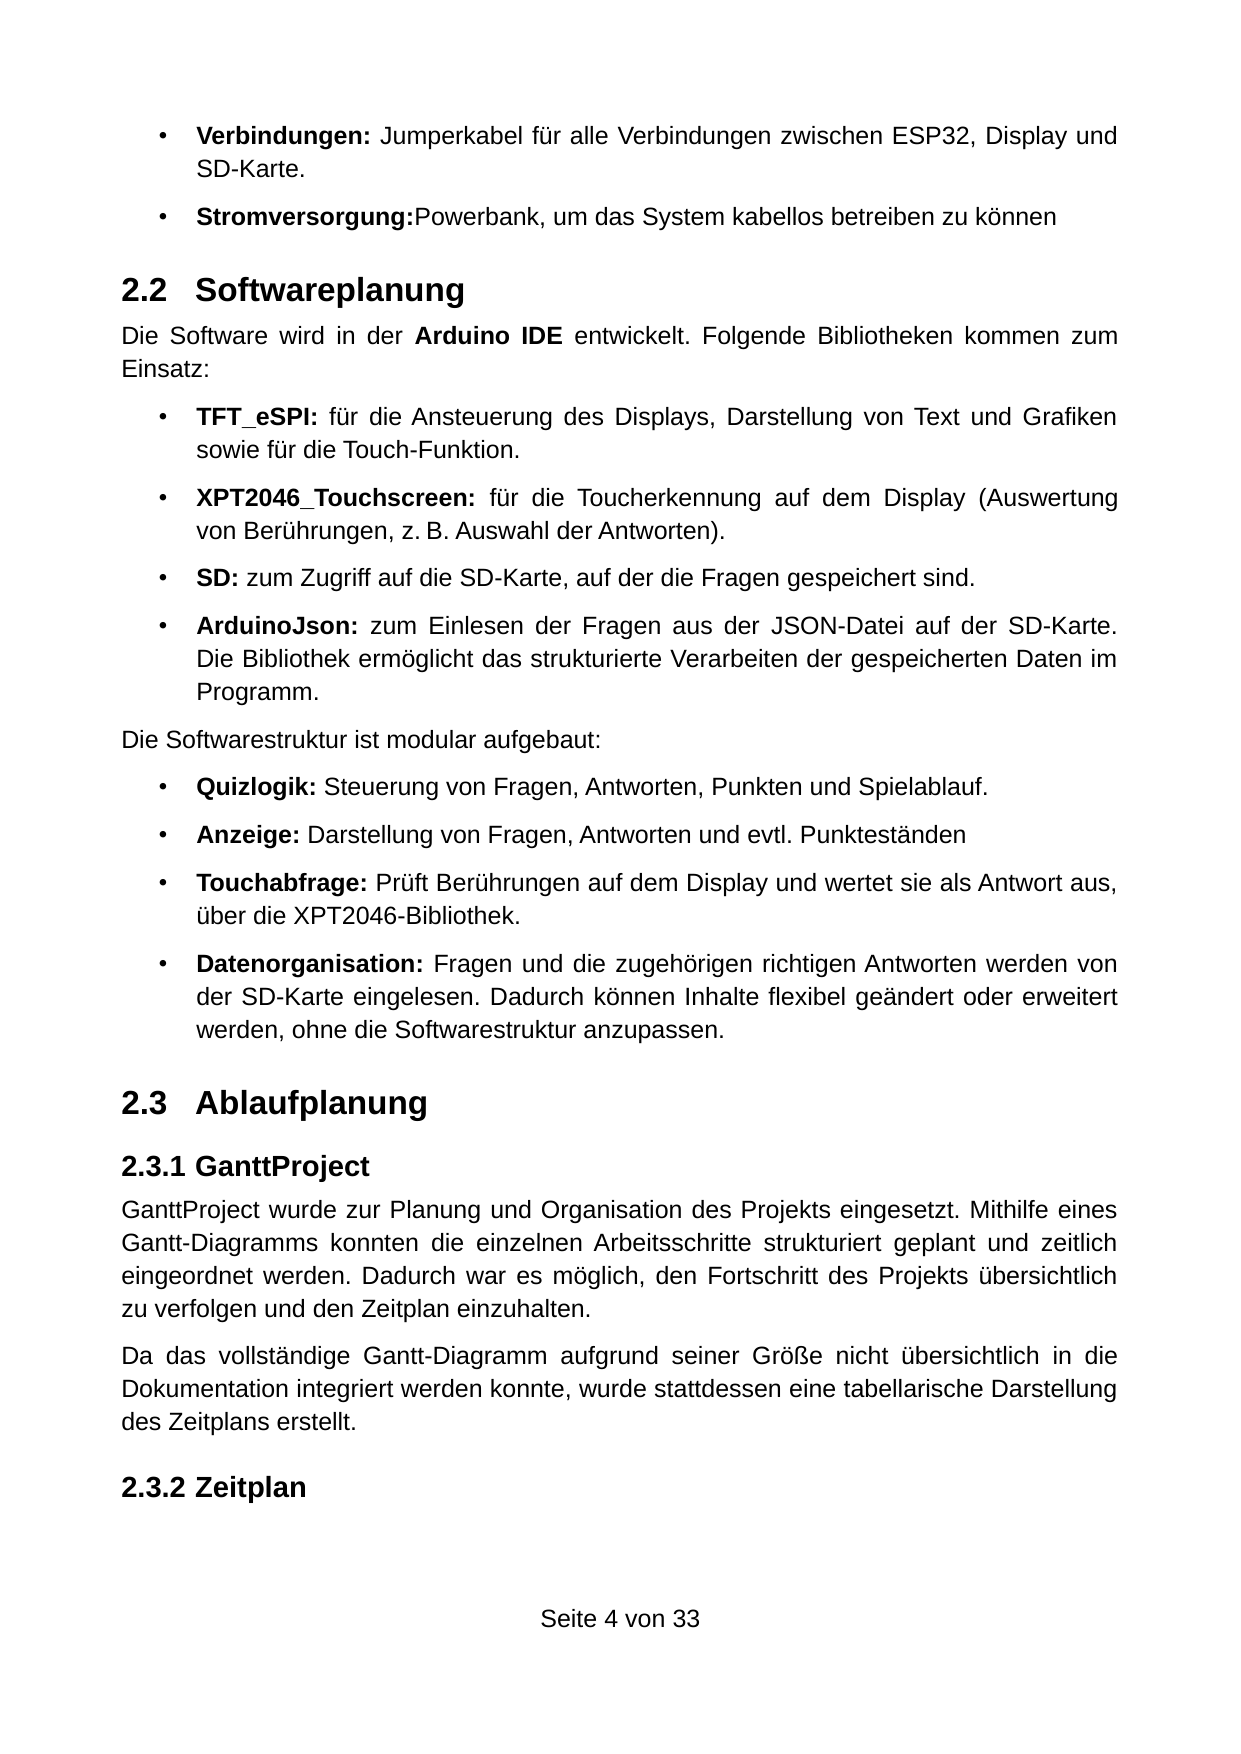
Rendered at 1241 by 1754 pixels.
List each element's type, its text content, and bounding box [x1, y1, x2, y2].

list Stromversorgung:Powerbank, um das System kabellos betreiben zu können [158, 202, 1119, 231]
list Quizlogik: Steuerung von Fragen, Antworten, Punkten und Spielablauf. [158, 772, 1119, 801]
text GanttProject wurde zur Planung und Organisation des Projekts eingesetzt. Mithilfe eines Gantt-Diagramms konnten die einzelnen Arbeitsschritte strukturiert geplant und zeitlich eingeordnet werden. Dadurch war es möglich, den Fortschritt des Projekts übersichtlich zu verfolgen und den Zeitplan einzuhalten. [121, 1195, 1119, 1322]
list XPT2046_Touchscreen: für die Toucherkennung auf dem Display (Auswertung von Berührungen, z. B. Auswahl der Antworten). [158, 483, 1119, 544]
list Anzeige: Darstellung von Fragen, Antworten und evtl. Punkteständen [158, 820, 1119, 849]
list Verbindungen: Jumperkabel für alle Verbindungen zwischen ESP32, Display und SD-Karte. [158, 121, 1119, 183]
subtitle Ablaufplanung [121, 1083, 1119, 1122]
subtitle Softwareplanung [121, 270, 1119, 309]
list SD: zum Zugriff auf die SD-Karte, auf der die Fragen gespeichert sind. [158, 563, 1119, 592]
list Datenorganisation: Fragen und die zugehörigen richtigen Antworten werden von der SD-Karte eingelesen. Dadurch können Inhalte flexibel geändert oder erweitert werden, ohne die Softwarestruktur anzupassen. [158, 948, 1119, 1043]
text Die Softwarestruktur ist modular aufgebaut: [121, 725, 1119, 753]
text Da das vollständige Gantt-Diagramm aufgrund seiner Größe nicht übersichtlich in die Dokumentation integriert werden konnte, wurde stattdessen eine tabellarische Darstellung des Zeitplans erstellt. [121, 1341, 1119, 1436]
subtitle Zeitplan [121, 1469, 1119, 1503]
list ArduinoJson: zum Einlesen der Fragen aus der JSON-Datei auf der SD-Karte. Die Bibliothek ermöglicht das strukturierte Verarbeiten der gespeicherten Daten im Programm. [158, 611, 1119, 706]
subtitle GanttProject [121, 1149, 1119, 1182]
list TFT_eSPI: für die Ansteuerung des Displays, Darstellung von Text und Grafiken sowie für die Touch-Funktion. [158, 402, 1119, 464]
list Touchabfrage: Prüft Berührungen auf dem Display und wertet sie als Antwort aus, über die XPT2046-Bibliothek. [158, 868, 1119, 930]
text Die Software wird in der Arduino IDE entwickelt. Folgende Bibliotheken kommen zum Einsatz: [121, 321, 1119, 383]
